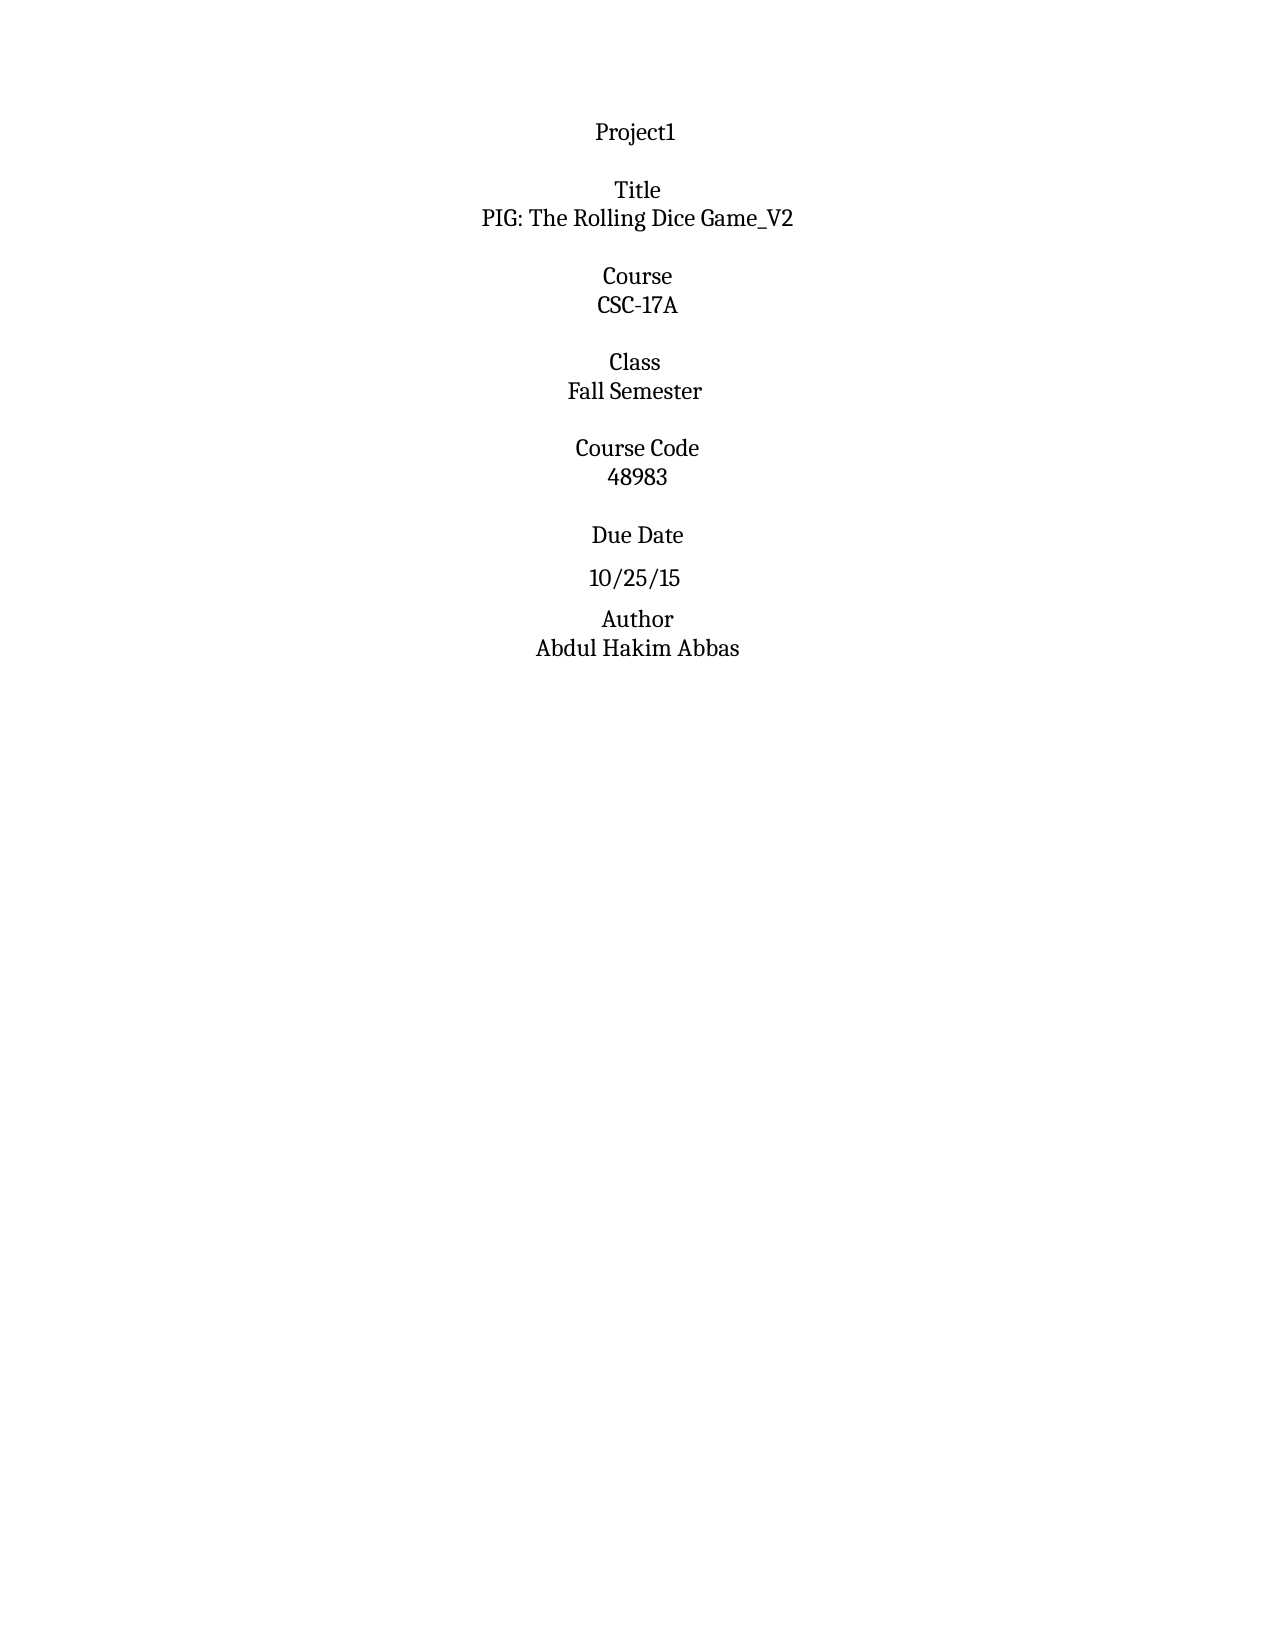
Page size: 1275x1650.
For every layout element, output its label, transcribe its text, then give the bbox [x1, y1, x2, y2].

text Fall Semester [118, 377, 1157, 406]
text Title [118, 176, 1157, 204]
text Course [118, 262, 1157, 291]
text Project1 [118, 118, 1157, 147]
text Abdul Hakim Abbas [118, 634, 1157, 663]
subtitle 10/25/15 [118, 564, 1157, 593]
text Course Code [118, 434, 1157, 463]
text CSC-17A [118, 291, 1157, 319]
text Author [118, 605, 1157, 634]
text Class [118, 348, 1157, 377]
text 48983 [118, 463, 1157, 492]
text PIG: The Rolling Dice Game_V2 [118, 204, 1157, 233]
text Due Date [118, 521, 1157, 549]
